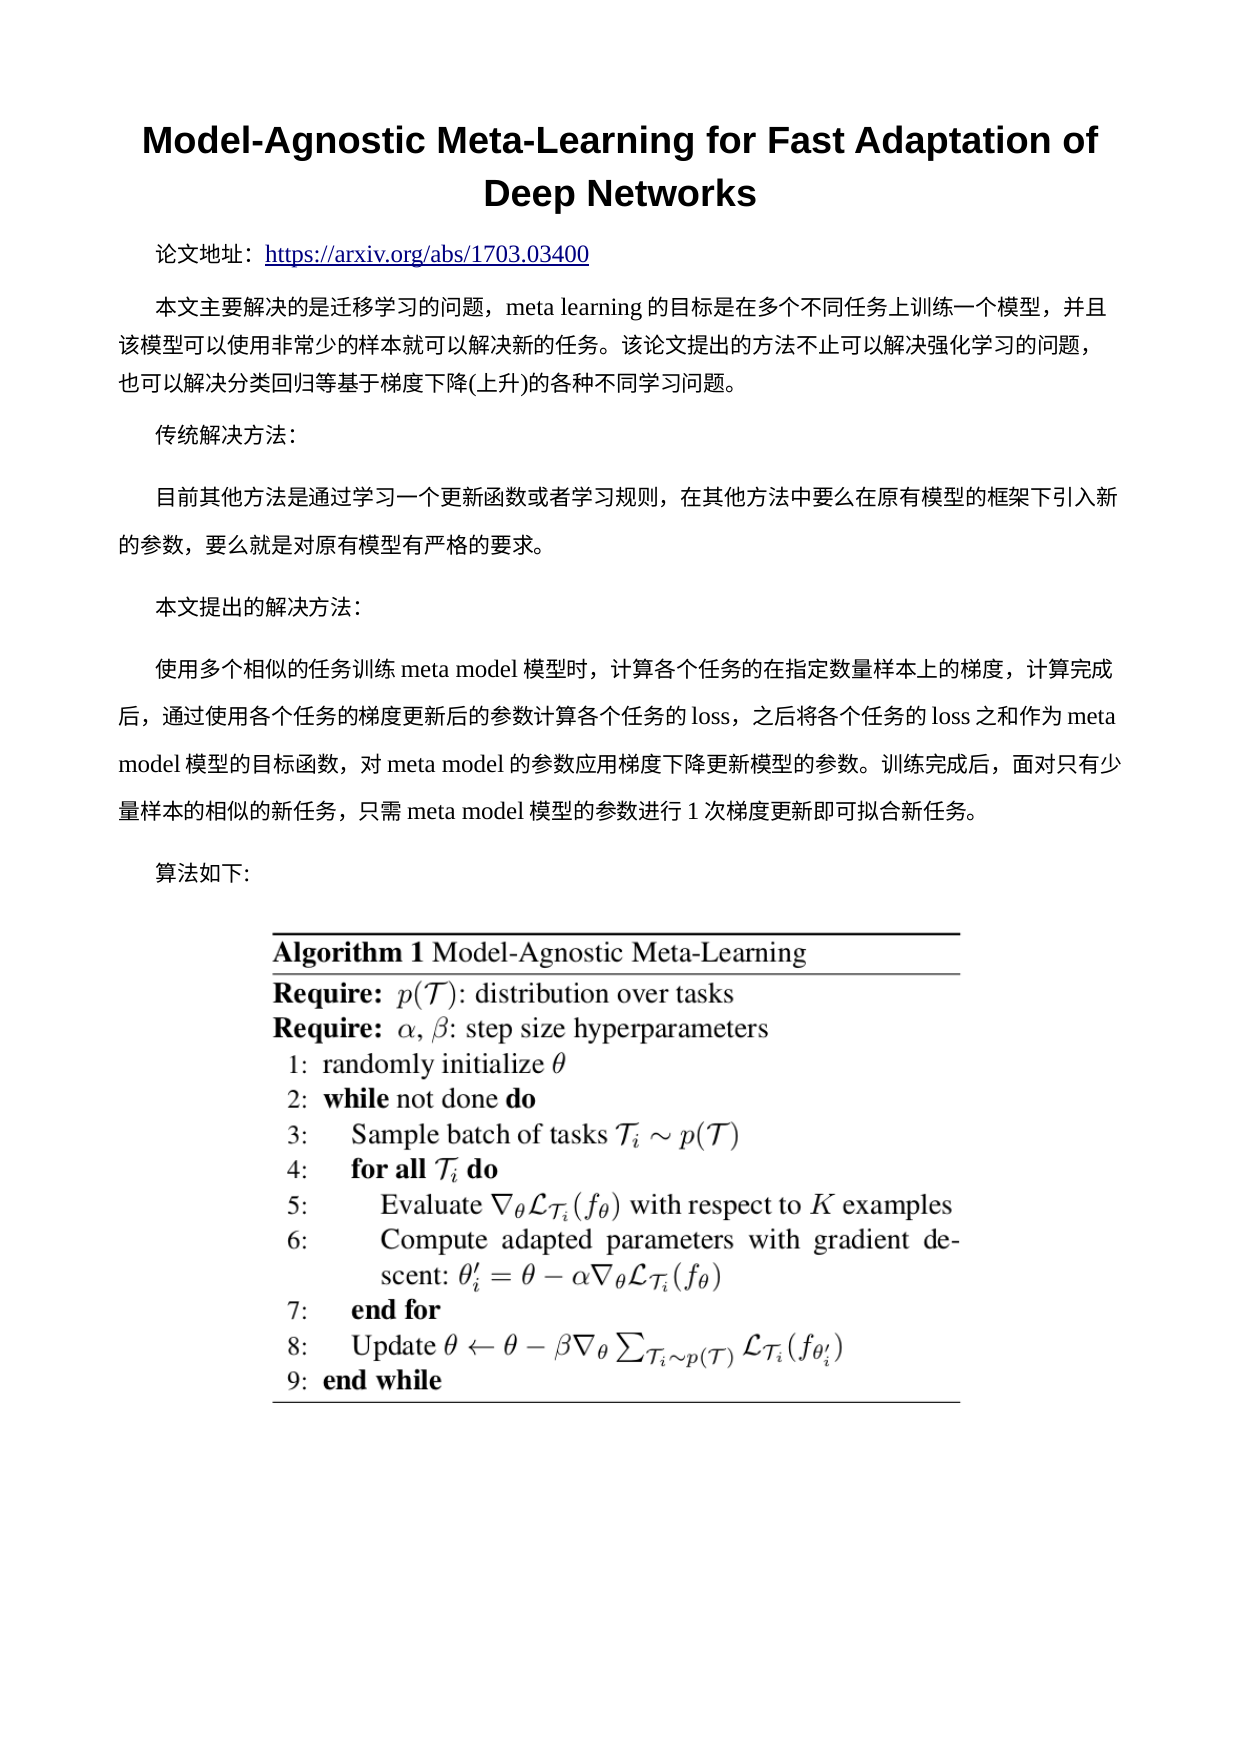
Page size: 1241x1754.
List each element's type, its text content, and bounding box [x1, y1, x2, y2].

text 目前其他方法是通过学习一个更新函数或者学习规则，在其他方法中要么在原有模型的框架下引入新的参数，要么就是对原有模型有严格的要求。 [118, 480, 1122, 559]
text 算法如下: [118, 856, 1122, 888]
text Model-Agnostic Meta-Learning for Fast Adaptation of Deep Networks [118, 118, 1122, 214]
text 论文地址：https://arxiv.org/abs/1703.03400 [118, 237, 1122, 269]
text 使用多个相似的任务训练meta model模型时，计算各个任务的在指定数量样本上的梯度，计算完成后，通过使用各个任务的梯度更新后的参数计算各个任务的loss，之后将各个任务的loss之和作为meta model模型的目标函数，对meta model的参数应用梯度下降更新模型的参数。训练完成后，面对只有少量样本的相似的新任务，只需meta model模型的参数进行1次梯度更新即可拟合新任务。 [118, 652, 1122, 826]
text 传统解决方法： [118, 418, 1122, 450]
text 本文主要解决的是迁移学习的问题，meta learning的目标是在多个不同任务上训练一个模型，并且该模型可以使用非常少的样本就可以解决新的任务。该论文提出的方法不止可以解决强化学习的问题，也可以解决分类回归等基于梯度下降(上升)的各种不同学习问题。 [118, 290, 1122, 397]
picture [247, 918, 595, 1433]
text 本文提出的解决方法： [118, 590, 1122, 621]
